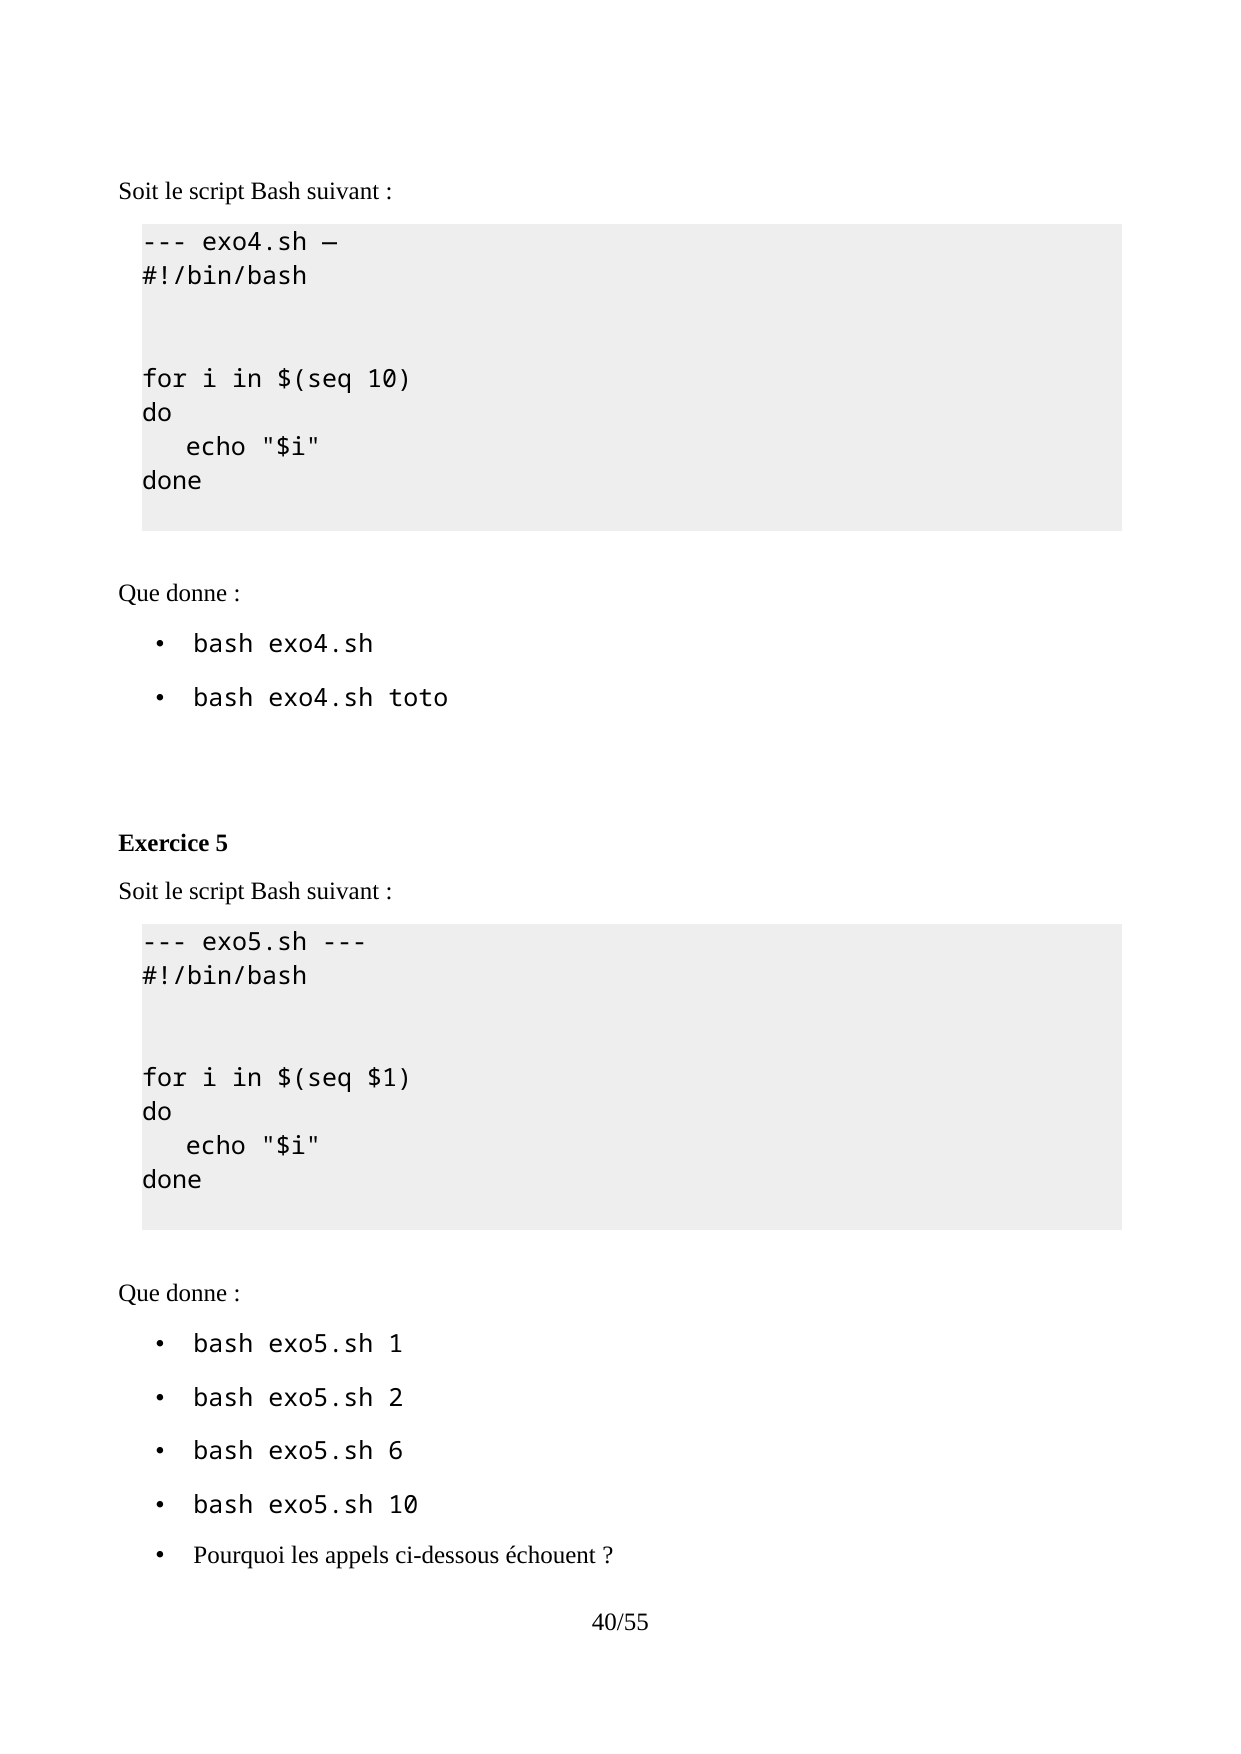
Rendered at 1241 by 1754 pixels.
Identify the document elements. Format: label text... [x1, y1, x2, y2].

text Que donne : [118, 1278, 1122, 1307]
list bash exo4.sh toto [156, 679, 1122, 713]
text Soit le script Bash suivant : [118, 876, 1122, 905]
list bash exo4.sh [156, 626, 1122, 660]
list bash exo5.sh 1 [156, 1325, 1122, 1359]
list bash exo5.sh 10 [156, 1487, 1122, 1521]
text --- exo5.sh --- [142, 924, 1122, 958]
text #!/bin/bash for i in $(seq $1) do echo "$i" done [142, 958, 1122, 1230]
text Que donne : [118, 578, 1122, 607]
text Exercice 5 [118, 828, 1122, 857]
text Soit le script Bash suivant : [118, 176, 1122, 205]
list bash exo5.sh 2 [156, 1379, 1122, 1413]
list Pourquoi les appels ci-dessous échouent ? [156, 1540, 1122, 1569]
list bash exo5.sh 6 [156, 1433, 1122, 1467]
text --- exo4.sh — [142, 224, 1122, 258]
text #!/bin/bash for i in $(seq 10) do echo "$i" done [142, 258, 1122, 531]
